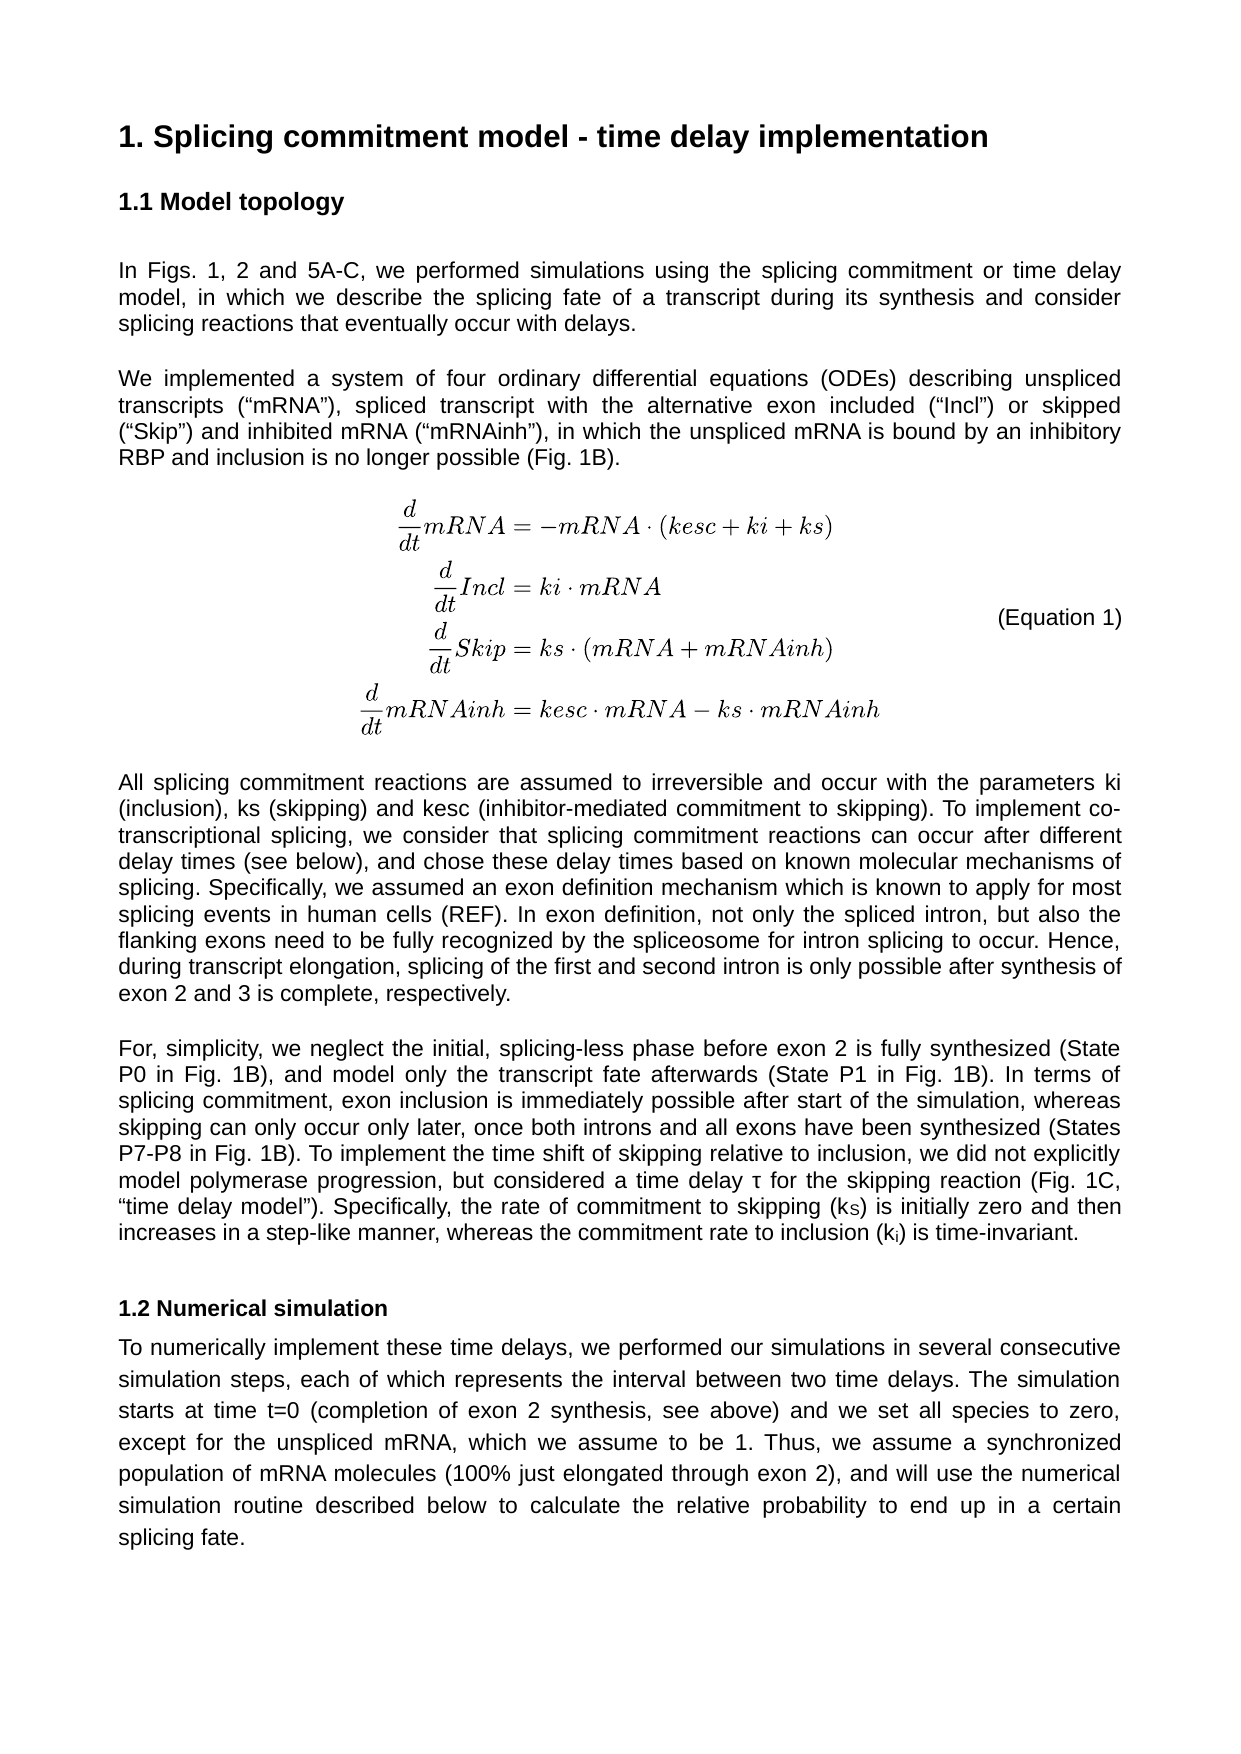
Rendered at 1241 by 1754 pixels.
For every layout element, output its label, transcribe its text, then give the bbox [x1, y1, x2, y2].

subtitle 1.2 Numerical simulation [118, 1295, 1122, 1322]
text All splicing commitment reactions are assumed to irreversible and occur with the parameters ki (inclusion), ks (skipping) and kesc (inhibitor-mediated commitment to skipping). To implement co-transcriptional splicing, we consider that splicing commitment reactions can occur after different delay times (see below), and chose these delay times based on known molecular mechanisms of splicing. Specifically, we assumed an exon definition mechanism which is known to apply for most splicing events in human cells (REF). In exon definition, not only the spliced intron, but also the flanking exons need to be fully recognized by the spliceosome for intron splicing to occur. Hence, during transcript elongation, splicing of the first and second intron is only possible after synthesis of exon 2 and 3 is complete, respectively. [118, 769, 1122, 1006]
subtitle 1. Splicing commitment model - time delay implementation [118, 118, 1122, 154]
text In Figs. 1, 2 and 5A-C, we performed simulations using the splicing commitment or time delay model, in which we describe the splicing fate of a transcript during its synthesis and consider splicing reactions that eventually occur with delays. [118, 257, 1122, 336]
text For, simplicity, we neglect the initial, splicing-less phase before exon 2 is fully synthesized (State P0 in Fig. 1B), and model only the transcript fate afterwards (State P1 in Fig. 1B). In terms of splicing commitment, exon inclusion is immediately possible after start of the simulation, whereas skipping can only occur only later, once both introns and all exons have been synthesized (States P7-P8 in Fig. 1B). To implement the time shift of skipping relative to inclusion, we did not explicitly model polymerase progression, but considered a time delay τ for the skipping reaction (Fig. 1C, “time delay model”). Specifically, the rate of commitment to skipping (kS) is initially zero and then increases in a step-like manner, whereas the commitment rate to inclusion (ki) is time-invariant. [118, 1035, 1122, 1246]
text [118, 499, 412, 735]
text To numerically implement these time delays, we performed our simulations in several consecutive simulation steps, each of which represents the interval between two time delays. The simulation starts at time t=0 (completion of exon 2 synthesis, see above) and we set all species to zero, except for the unspliced mRNA, which we assume to be 1. Thus, we assume a synchronized population of mRNA molecules (100% just elongated through exon 2), and will use the numerical simulation routine described below to calculate the relative probability to end up in a certain splicing fate. [118, 1334, 1122, 1550]
text We implemented a system of four ordinary differential equations (ODEs) describing unspliced transcripts (“mRNA”), spliced transcript with the alternative exon included (“Incl”) or skipped (“Skip”) and inhibited mRNA (“mRNAinh”), in which the unspliced mRNA is bound by an inhibitory RBP and inclusion is no longer possible (Fig. 1B). [118, 365, 1122, 471]
text (Equation 1) [379, 499, 1122, 735]
subtitle 1.1 Model topology [118, 187, 1122, 216]
